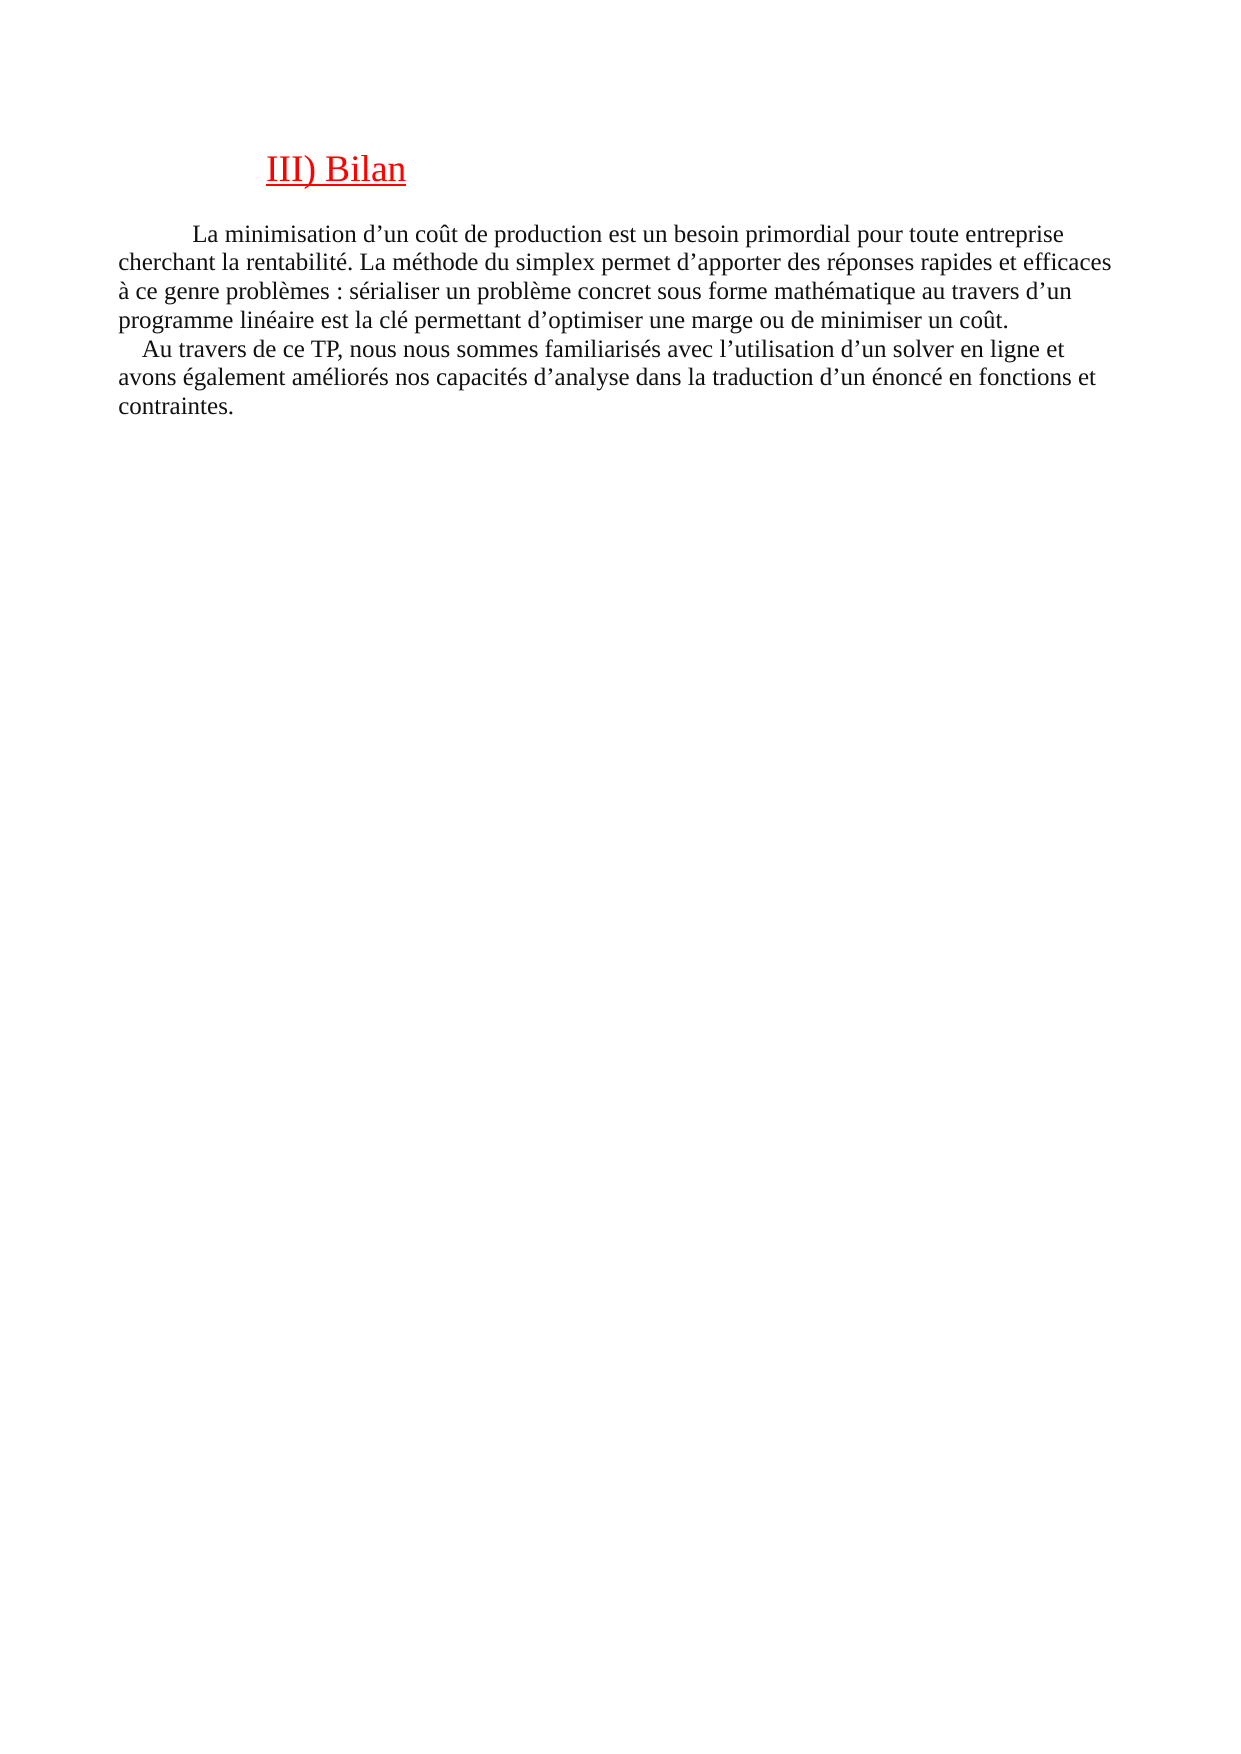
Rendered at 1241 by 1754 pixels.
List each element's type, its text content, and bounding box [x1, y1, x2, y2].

text Au travers de ce TP, nous nous sommes familiarisés avec l’utilisation d’un solver en ligne et avons également améliorés nos capacités d’analyse dans la traduction d’un énoncé en fonctions et contraintes. [118, 334, 1122, 420]
text III) Bilan [118, 147, 1122, 190]
text La minimisation d’un coût de production est un besoin primordial pour toute entreprise cherchant la rentabilité. La méthode du simplex permet d’apporter des réponses rapides et efficaces à ce genre problèmes : sérialiser un problème concret sous forme mathématique au travers d’un programme linéaire est la clé permettant d’optimiser une marge ou de minimiser un coût. [118, 219, 1122, 334]
